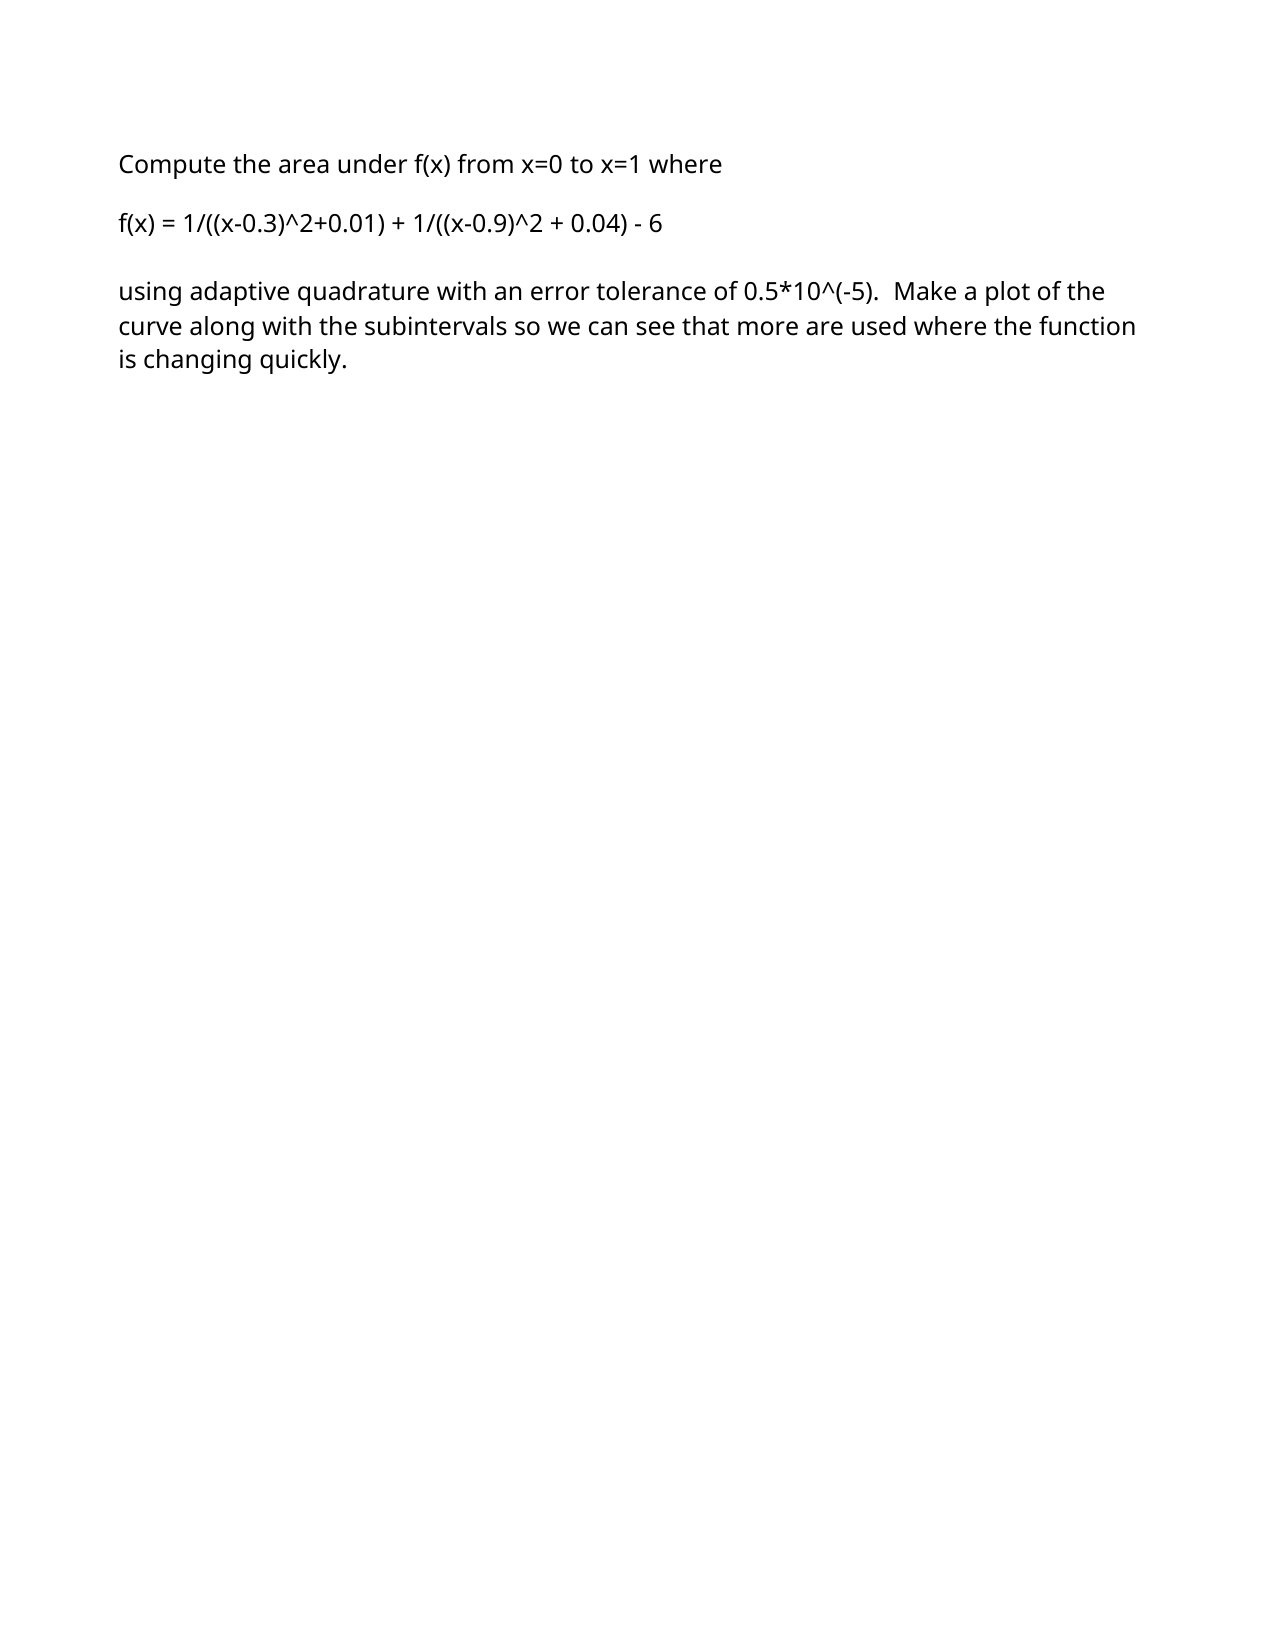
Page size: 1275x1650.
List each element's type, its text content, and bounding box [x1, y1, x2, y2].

text Compute the area under f(x) from x=0 to x=1 where [118, 147, 1157, 181]
text using adaptive quadrature with an error tolerance of 0.5*10^(-5). Make a plot of the curve along with the subintervals so we can see that more are used where the function is changing quickly. [118, 274, 1157, 376]
text f(x) = 1/((x-0.3)^2+0.01) + 1/((x-0.9)^2 + 0.04) - 6 [118, 206, 1157, 240]
